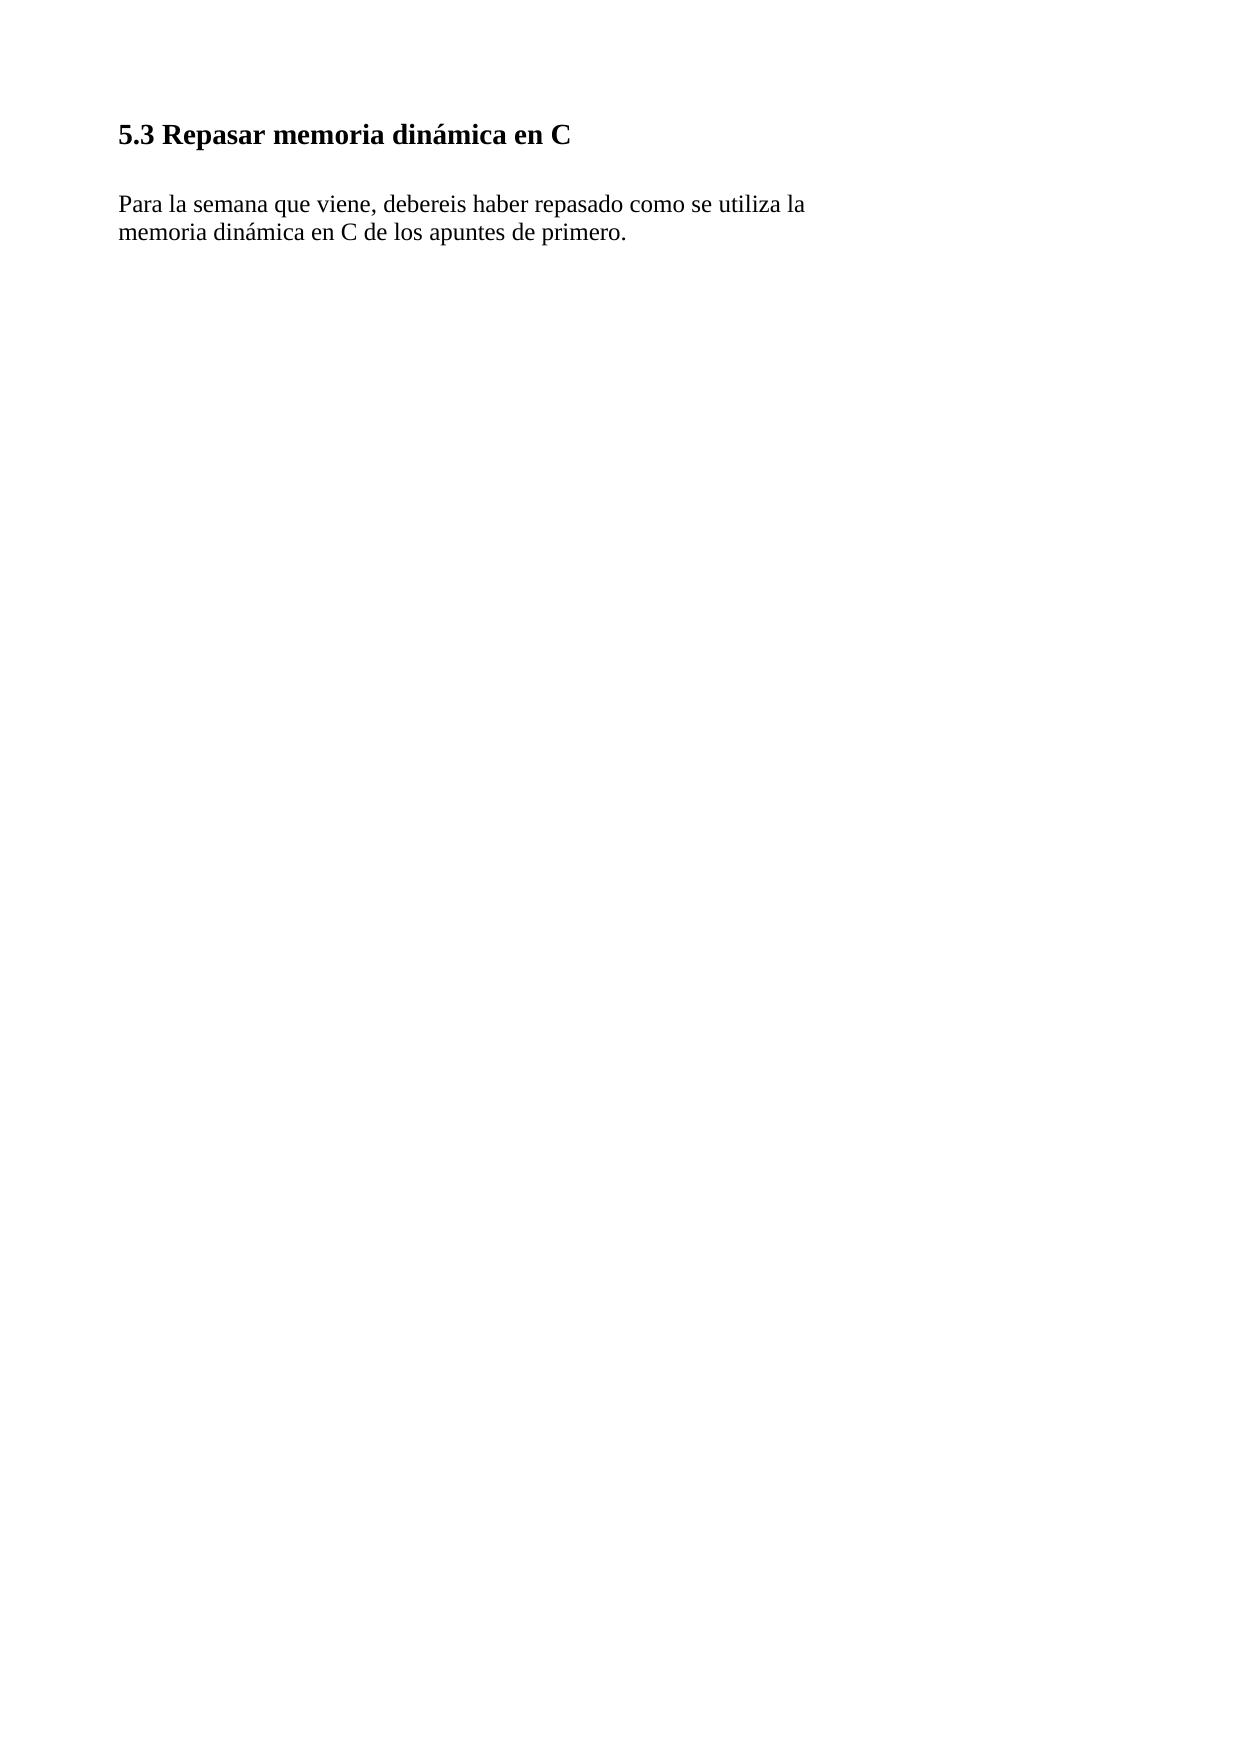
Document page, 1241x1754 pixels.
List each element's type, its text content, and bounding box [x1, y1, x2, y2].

text Para la semana que viene, debereis haber repasado como se utiliza la memoria dinámica en C de los apuntes de primero. [118, 163, 848, 246]
subtitle 5.3 Repasar memoria dinámica en C [118, 118, 848, 150]
